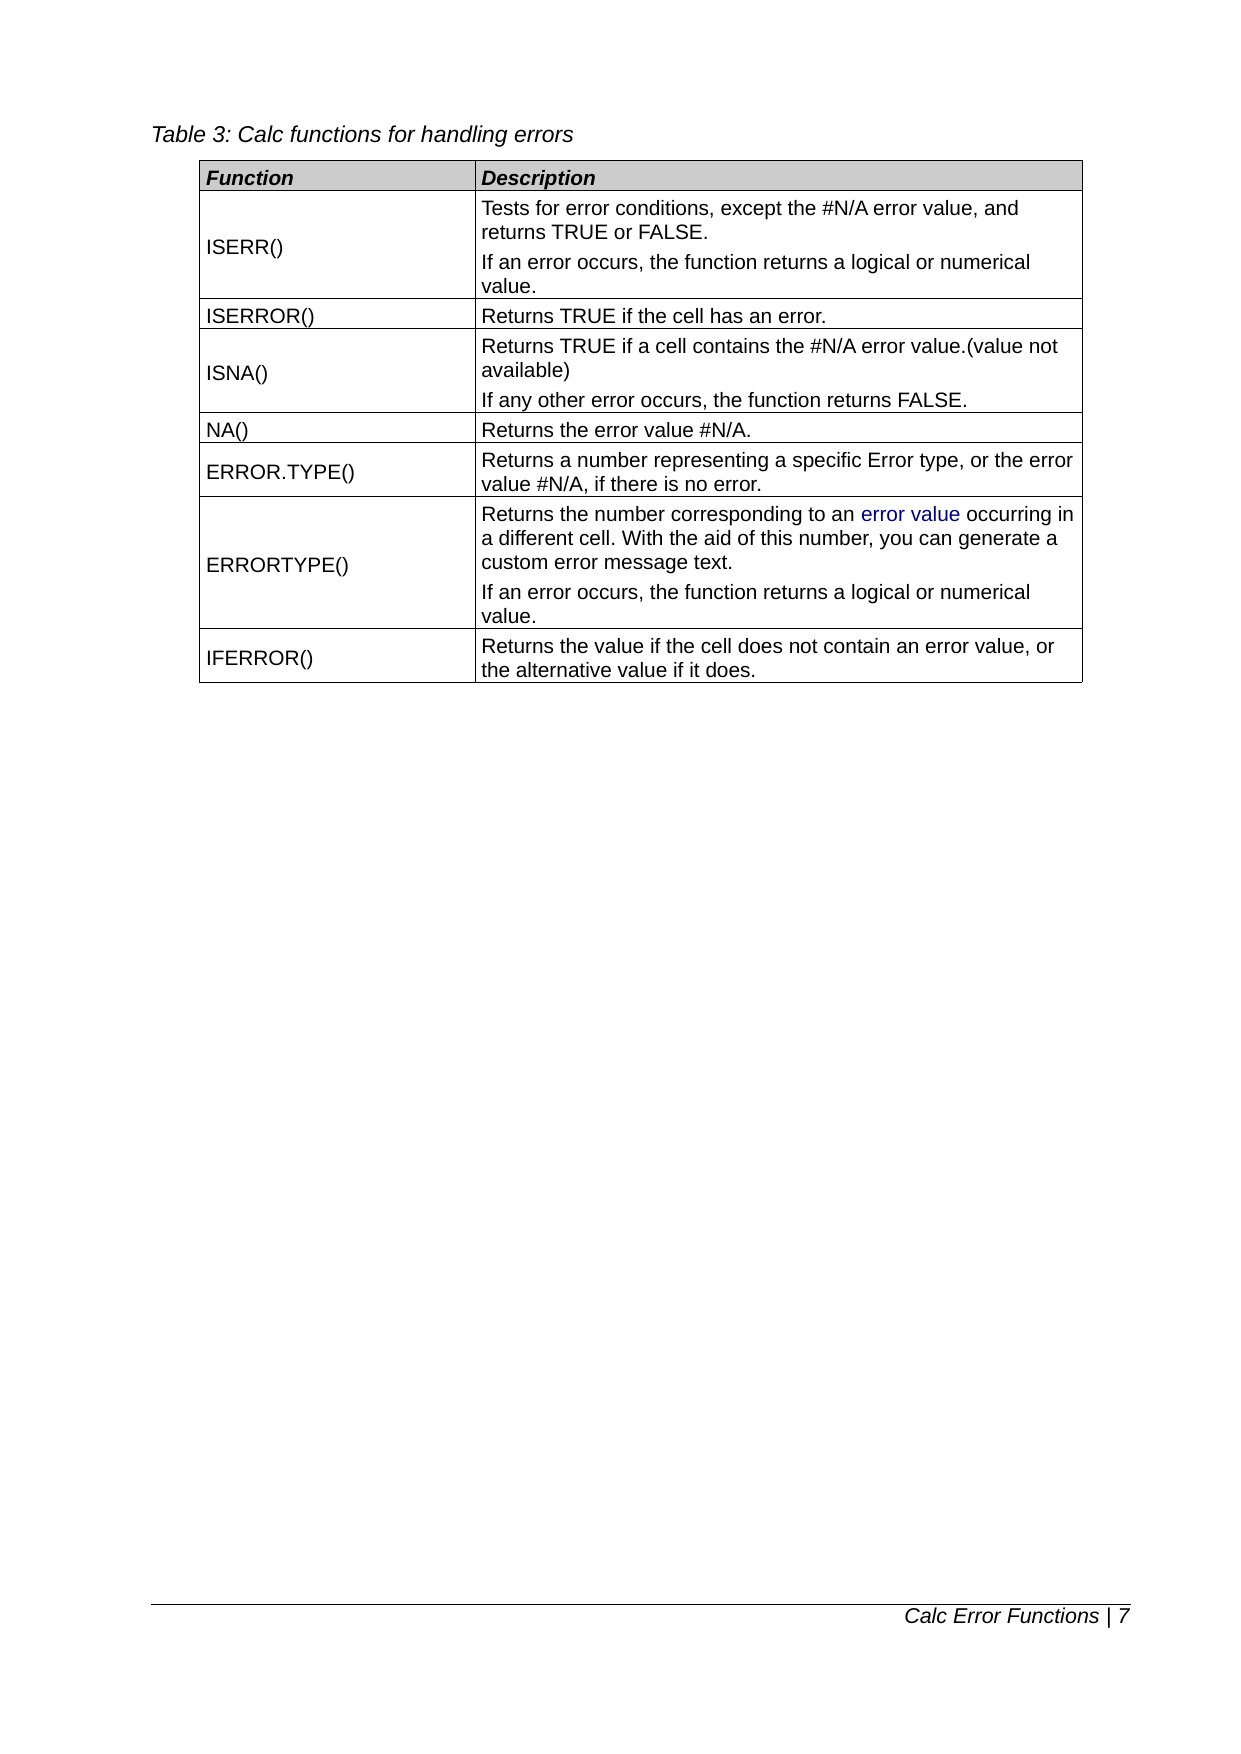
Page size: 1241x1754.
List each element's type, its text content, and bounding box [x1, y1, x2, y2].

table_cell Returns TRUE if a cell contains the #N/A error value.(value not available) If any other error occurs, the function returns FALSE. [476, 329, 1082, 412]
text Table 3: Calc functions for handling errors [151, 121, 1131, 147]
table_cell Returns TRUE if the cell has an error. [476, 299, 1082, 328]
table_cell ISERR() [200, 191, 475, 298]
table_cell ISERROR() [200, 299, 475, 328]
table_cell Returns a number representing a specific Error type, or the error value #N/A, if there is no error. [476, 443, 1082, 496]
table_cell ISNA() [200, 329, 475, 412]
table_cell ERROR.TYPE() [200, 443, 475, 496]
table_header Description [476, 161, 1082, 190]
table_cell Returns the number corresponding to an error value occurring in a different cell. With the aid of this number, you can generate a custom error message text. If an error occurs, the function returns a logical or numerical value. [476, 497, 1082, 628]
table_cell NA() [200, 413, 475, 442]
table_cell IFERROR() [200, 629, 475, 682]
table_header Function [200, 161, 475, 190]
table_cell ERRORTYPE() [200, 497, 475, 628]
table_cell Returns the value if the cell does not contain an error value, or the alternative value if it does. [476, 629, 1082, 682]
table_cell Returns the error value #N/A. [476, 413, 1082, 442]
table_cell Tests for error conditions, except the #N/A error value, and returns TRUE or FALSE. If an error occurs, the function returns a logical or numerical value. [476, 191, 1082, 298]
